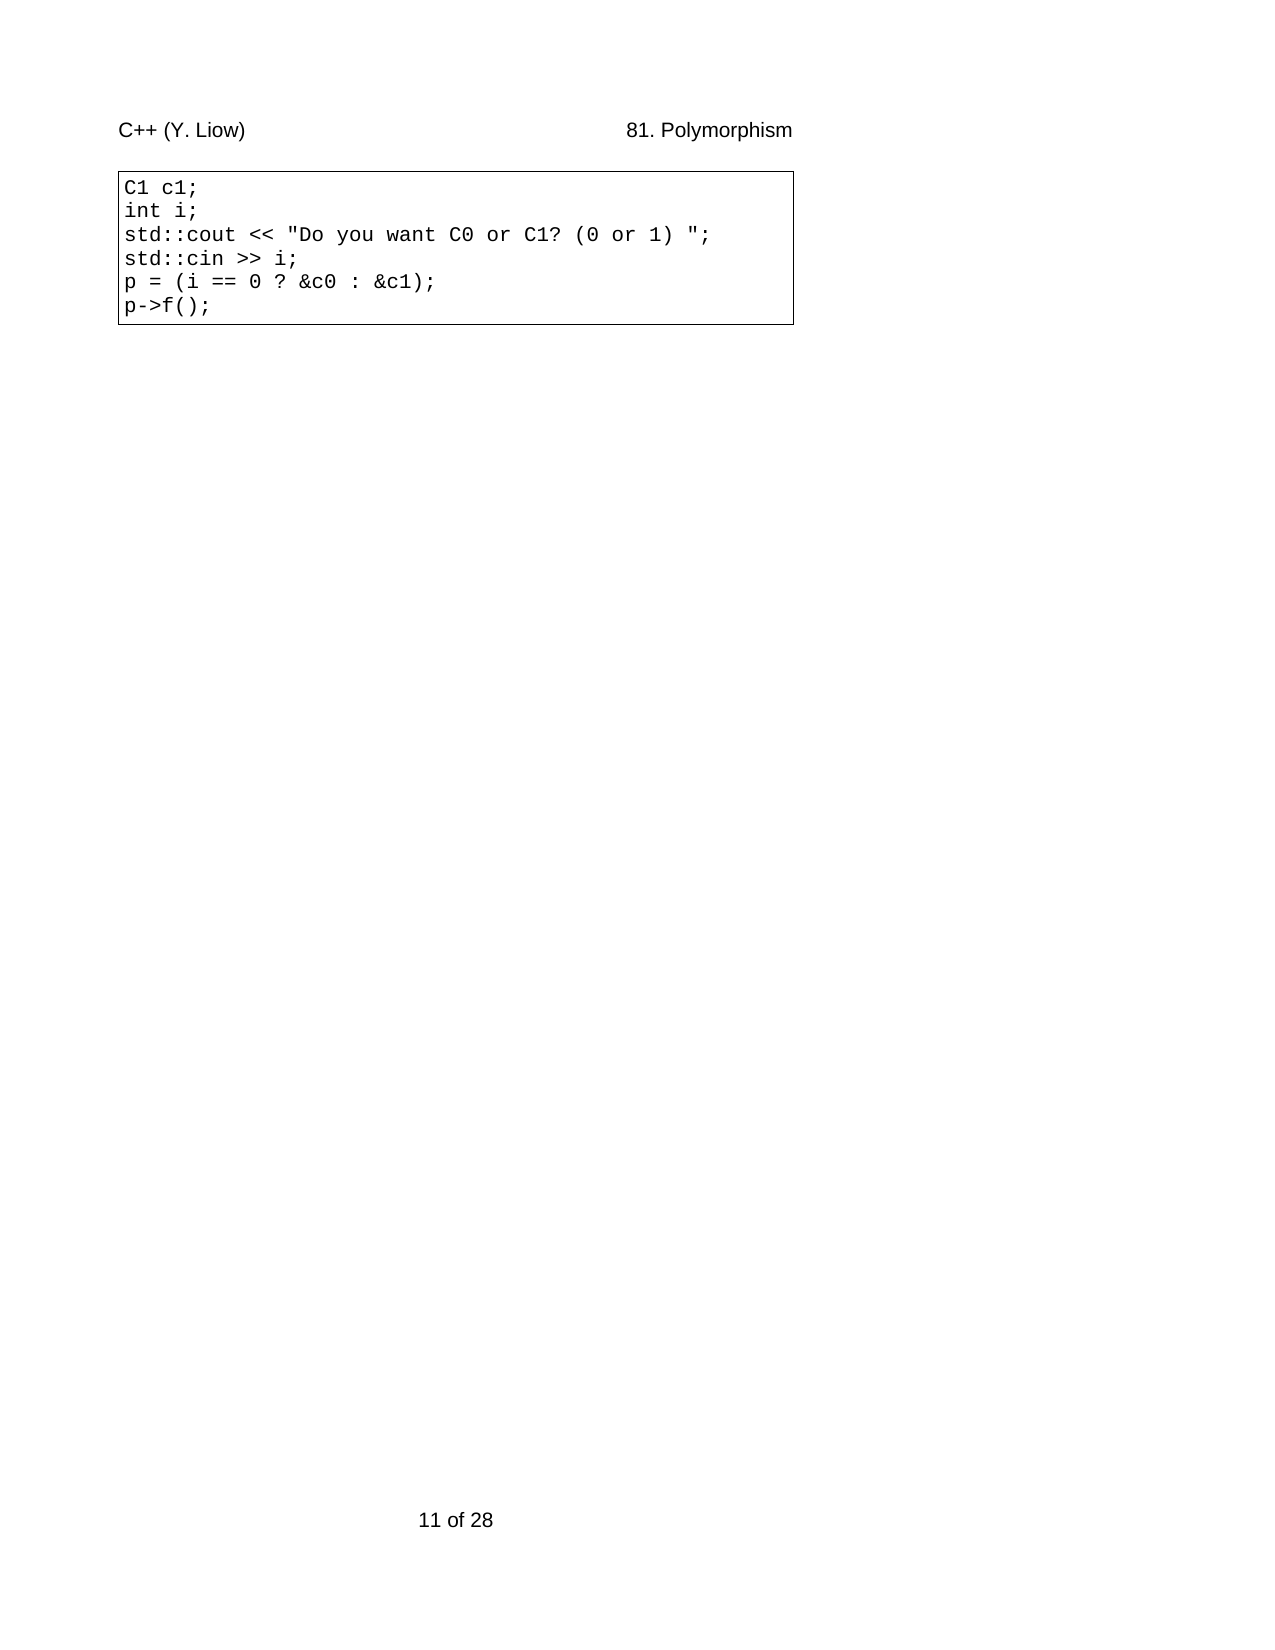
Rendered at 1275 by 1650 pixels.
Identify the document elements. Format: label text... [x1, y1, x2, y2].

table_header C1 c1; int i; std::cout << "Do you want C0 or C1? (0 or 1) "; std::cin >> i; p = (i == 0 ? &c0 : &c1); p->f(); [119, 172, 793, 324]
